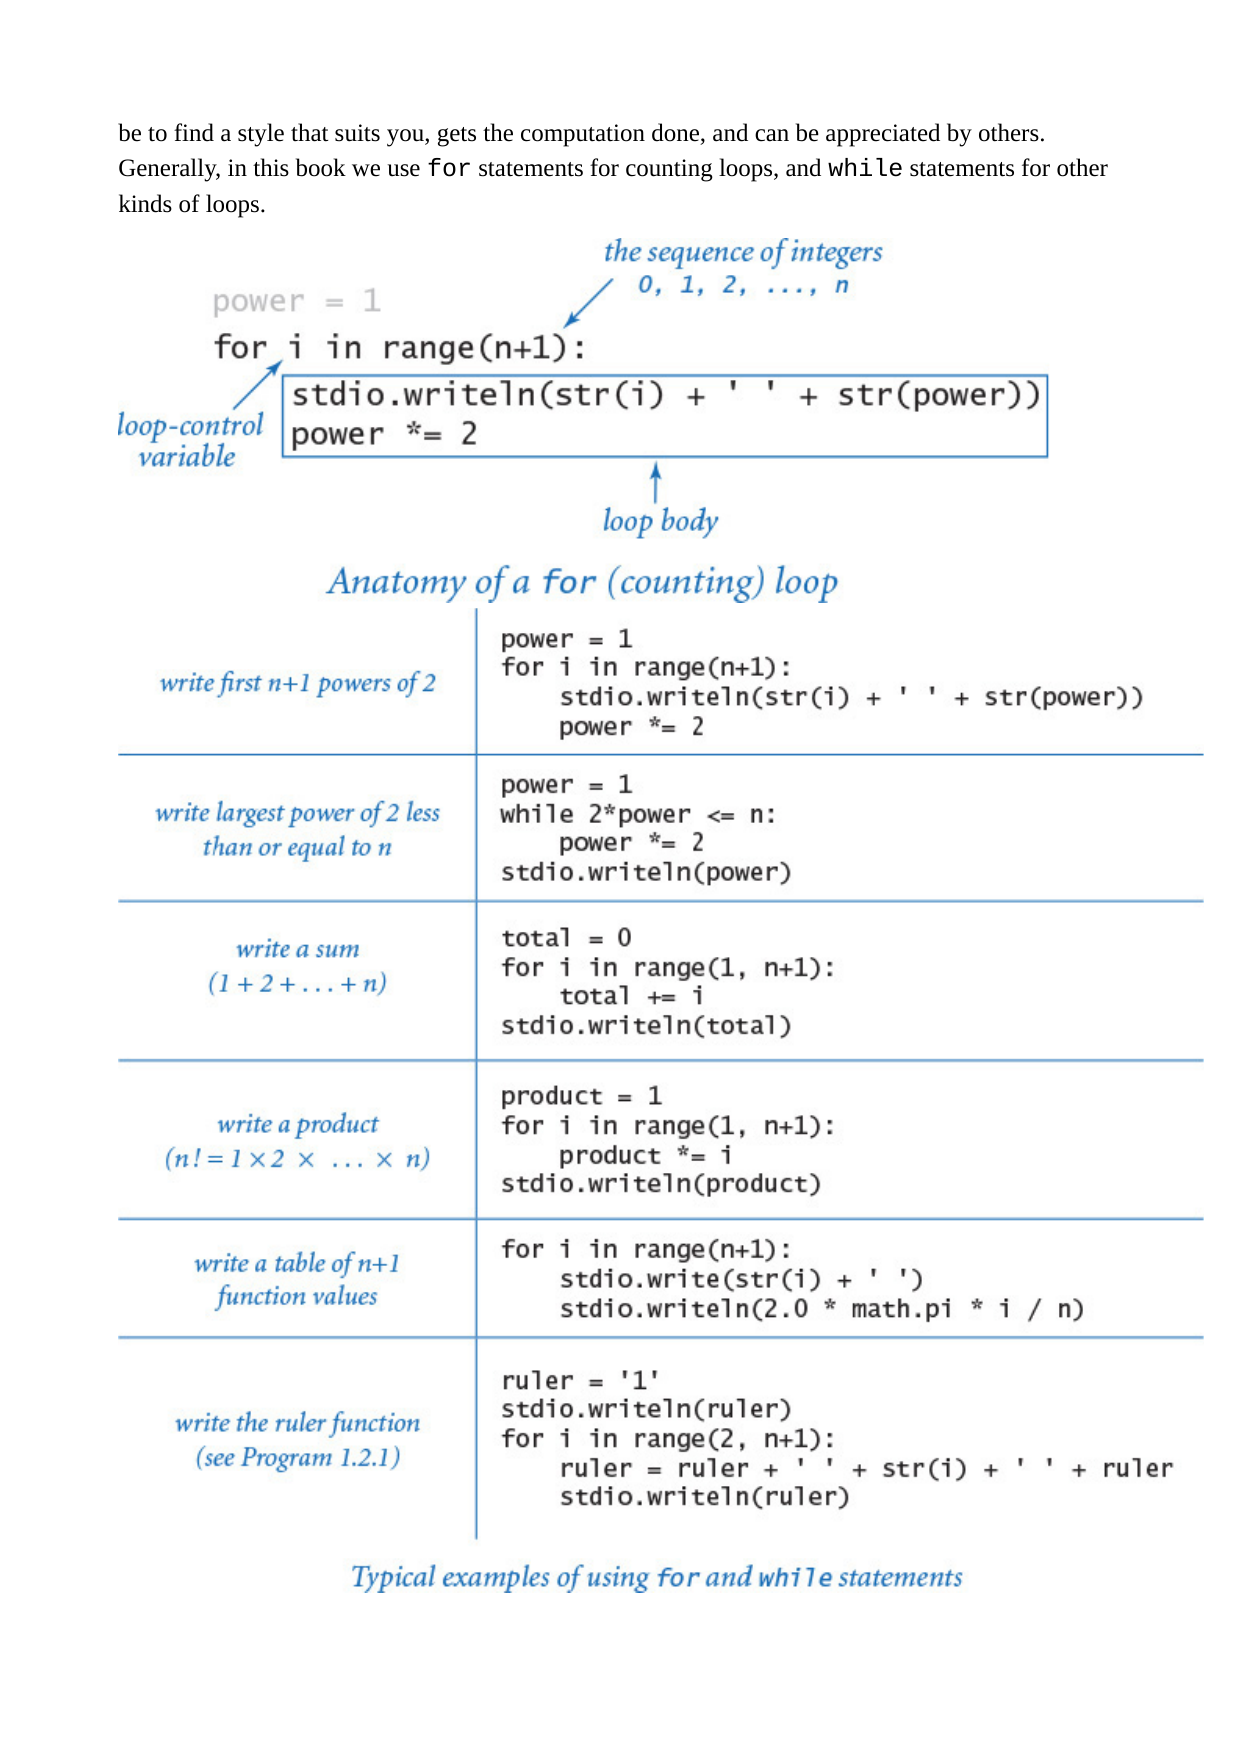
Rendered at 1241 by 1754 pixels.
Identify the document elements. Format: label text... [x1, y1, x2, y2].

text be to find a style that suits you, gets the computation done, and can be appreciated by others. Generally, in this book we use for statements for counting loops, and while statements for other kinds of loops. [118, 118, 1122, 218]
picture [118, 238, 1050, 603]
picture [118, 608, 1204, 1593]
